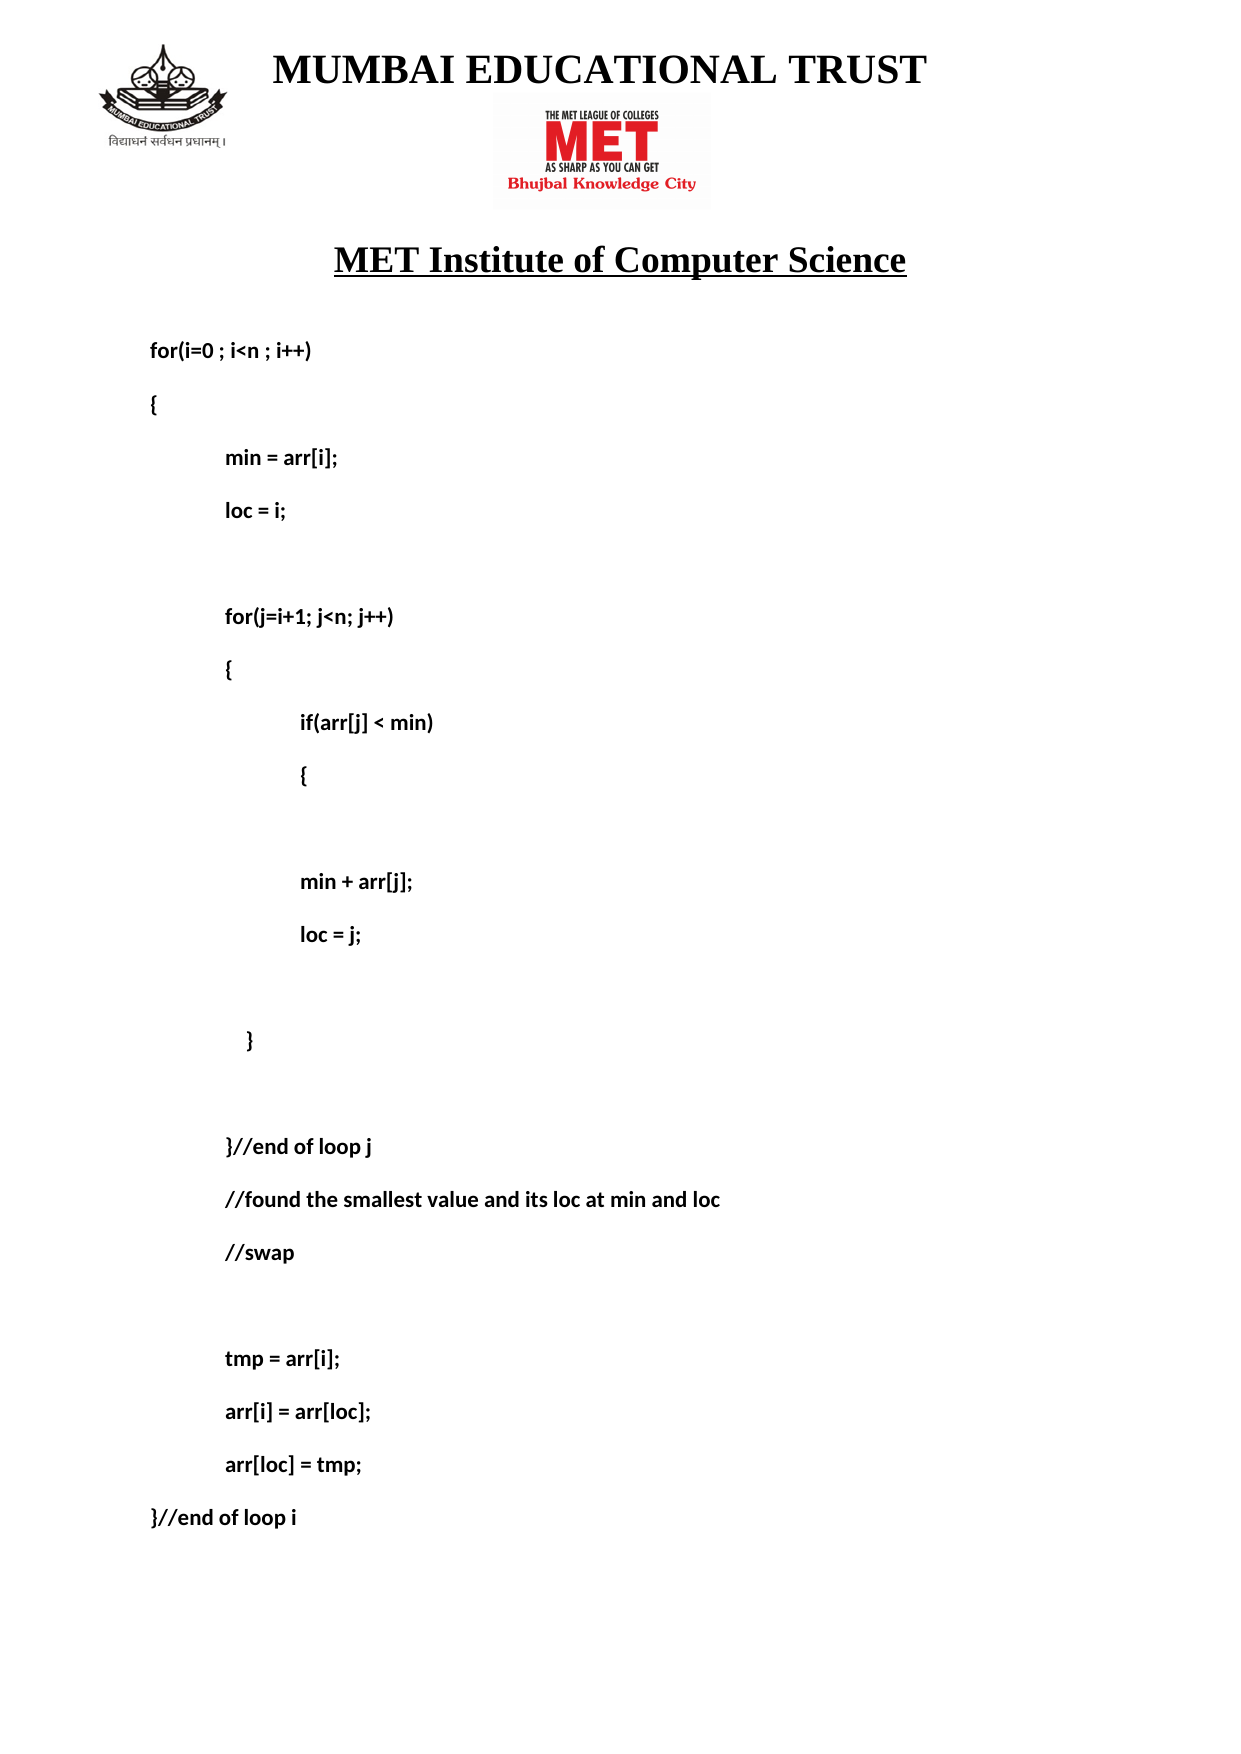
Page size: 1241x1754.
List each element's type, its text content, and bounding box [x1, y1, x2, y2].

text }//end of loop j [75, 1132, 1165, 1160]
picture [492, 92, 712, 210]
text min = arr[i]; [75, 443, 1165, 471]
text { [75, 655, 1165, 683]
text for(j=i+1; j<n; j++) [75, 602, 1165, 630]
text loc = j; [75, 920, 1165, 948]
text arr[loc] = tmp; [75, 1450, 1165, 1478]
picture [98, 44, 228, 148]
text if(arr[j] < min) [75, 708, 1165, 736]
text tmp = arr[i]; [75, 1344, 1165, 1372]
text }//end of loop i [75, 1503, 1165, 1531]
text //swap [75, 1238, 1165, 1266]
text { [75, 390, 1165, 418]
text //found the smallest value and its loc at min and loc [75, 1185, 1165, 1213]
text arr[i] = arr[loc]; [75, 1397, 1165, 1425]
text } [75, 1026, 1165, 1054]
text for(i=0 ; i<n ; i++) [75, 337, 1165, 365]
text { [75, 761, 1165, 789]
text loc = i; [75, 496, 1165, 524]
text min + arr[j]; [75, 867, 1165, 895]
